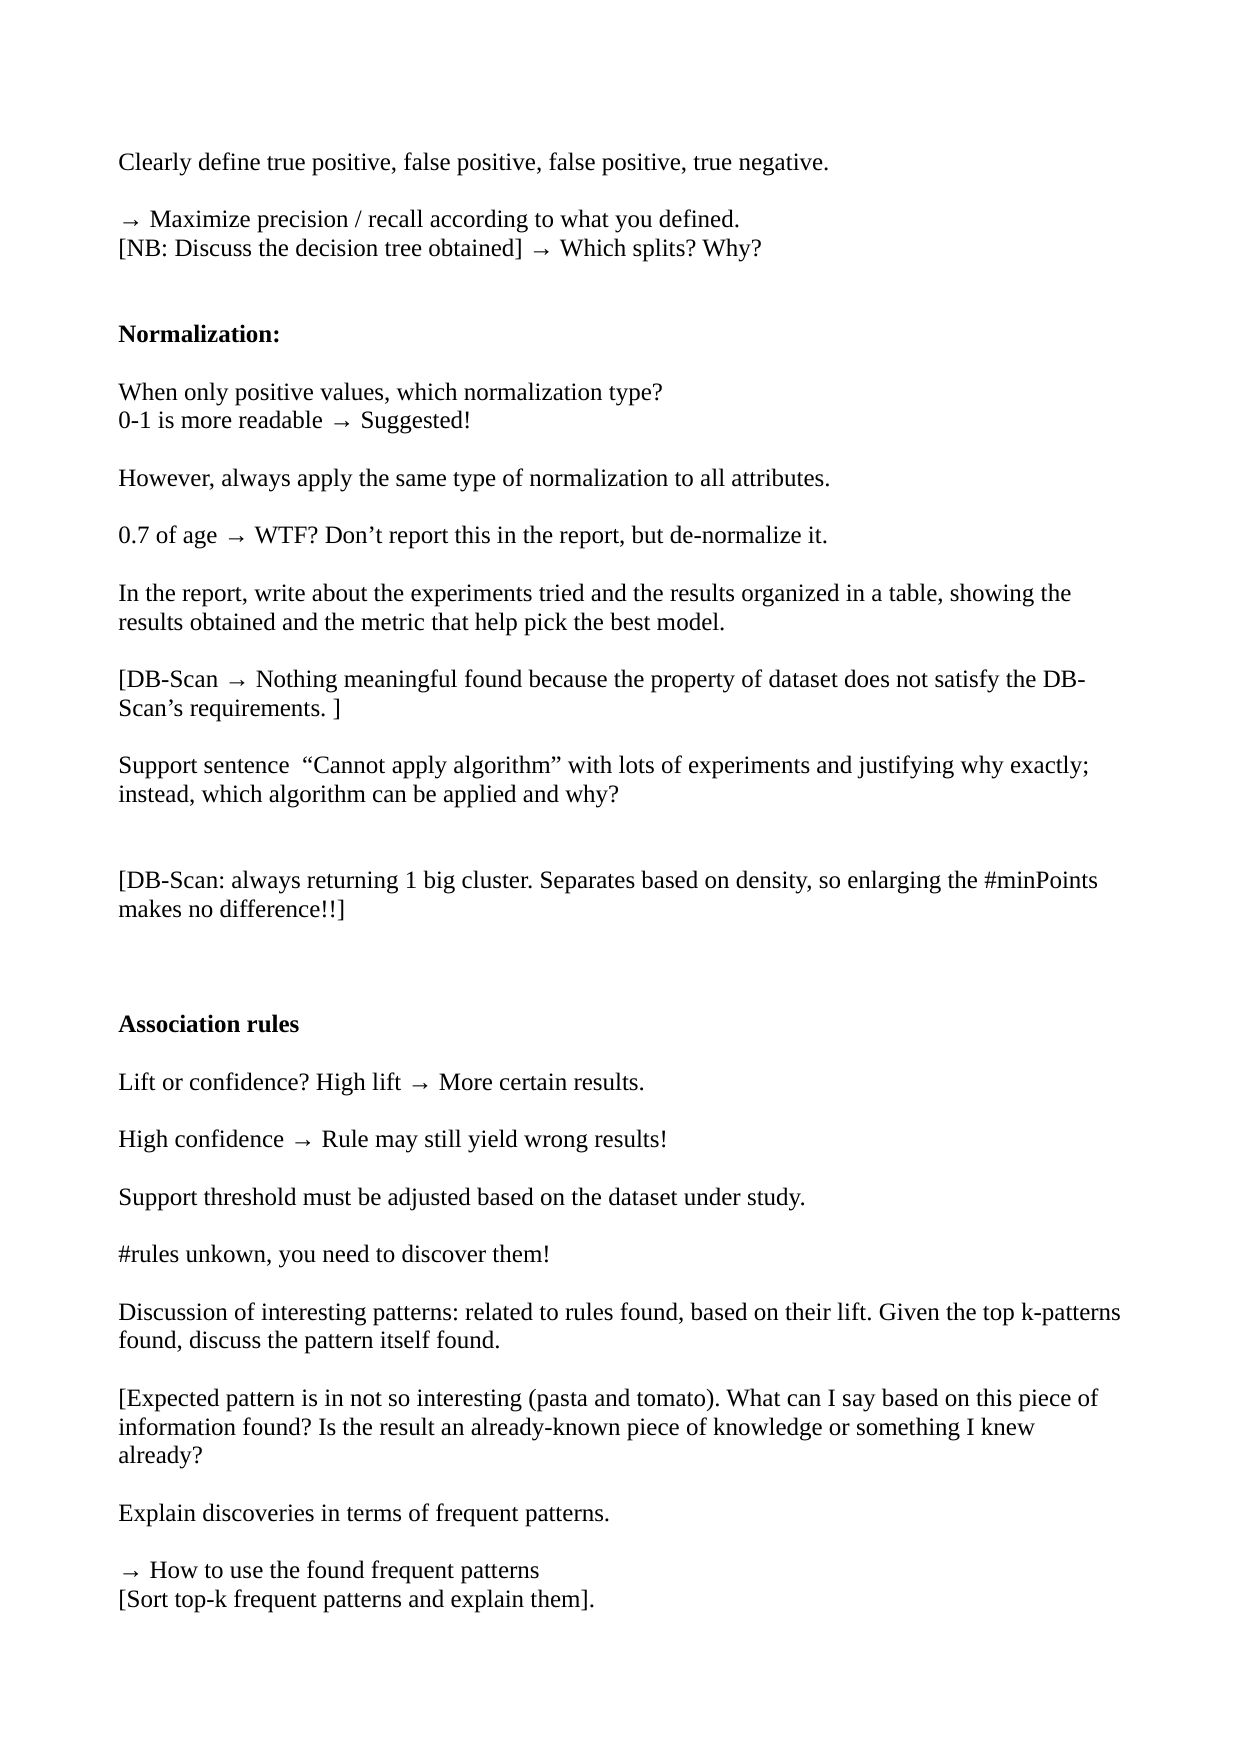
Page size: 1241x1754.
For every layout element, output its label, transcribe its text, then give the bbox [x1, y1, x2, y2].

text However, always apply the same type of normalization to all attributes. [118, 463, 1122, 492]
text In the report, write about the experiments tried and the results organized in a table, showing the results obtained and the metric that help pick the best model. [118, 578, 1122, 636]
text #rules unkown, you need to discover them! [118, 1239, 1122, 1268]
text → How to use the found frequent patterns [118, 1556, 1122, 1584]
text [Expected pattern is in not so interesting (pasta and tomato). What can I say based on this piece of information found? Is the result an already-known piece of knowledge or something I knew already? [118, 1383, 1122, 1469]
text Association rules [118, 1009, 1122, 1038]
text Normalization: [118, 319, 1122, 348]
text [Sort top-k frequent patterns and explain them]. [118, 1584, 1122, 1613]
text Lift or confidence? High lift → More certain results. [118, 1067, 1122, 1096]
text [NB: Discuss the decision tree obtained] → Which splits? Why? [118, 233, 1122, 262]
text [DB-Scan → Nothing meaningful found because the property of dataset does not satisfy the DB-Scan’s requirements. ] [118, 664, 1122, 722]
text Explain discoveries in terms of frequent patterns. [118, 1498, 1122, 1527]
text When only positive values, which normalization type? [118, 377, 1122, 406]
text Discussion of interesting patterns: related to rules found, based on their lift. Given the top k-patterns found, discuss the pattern itself found. [118, 1297, 1122, 1354]
text [DB-Scan: always returning 1 big cluster. Separates based on density, so enlarging the #minPoints makes no difference!!] [118, 866, 1122, 923]
text → Maximize precision / recall according to what you defined. [118, 204, 1122, 233]
text Support sentence “Cannot apply algorithm” with lots of experiments and justifying why exactly; instead, which algorithm can be applied and why? [118, 751, 1122, 808]
text 0.7 of age → WTF? Don’t report this in the report, but de-normalize it. [118, 521, 1122, 549]
text Support threshold must be adjusted based on the dataset under study. [118, 1182, 1122, 1211]
text Clearly define true positive, false positive, false positive, true negative. [118, 147, 1122, 176]
text 0-1 is more readable → Suggested! [118, 406, 1122, 434]
text High confidence → Rule may still yield wrong results! [118, 1124, 1122, 1153]
